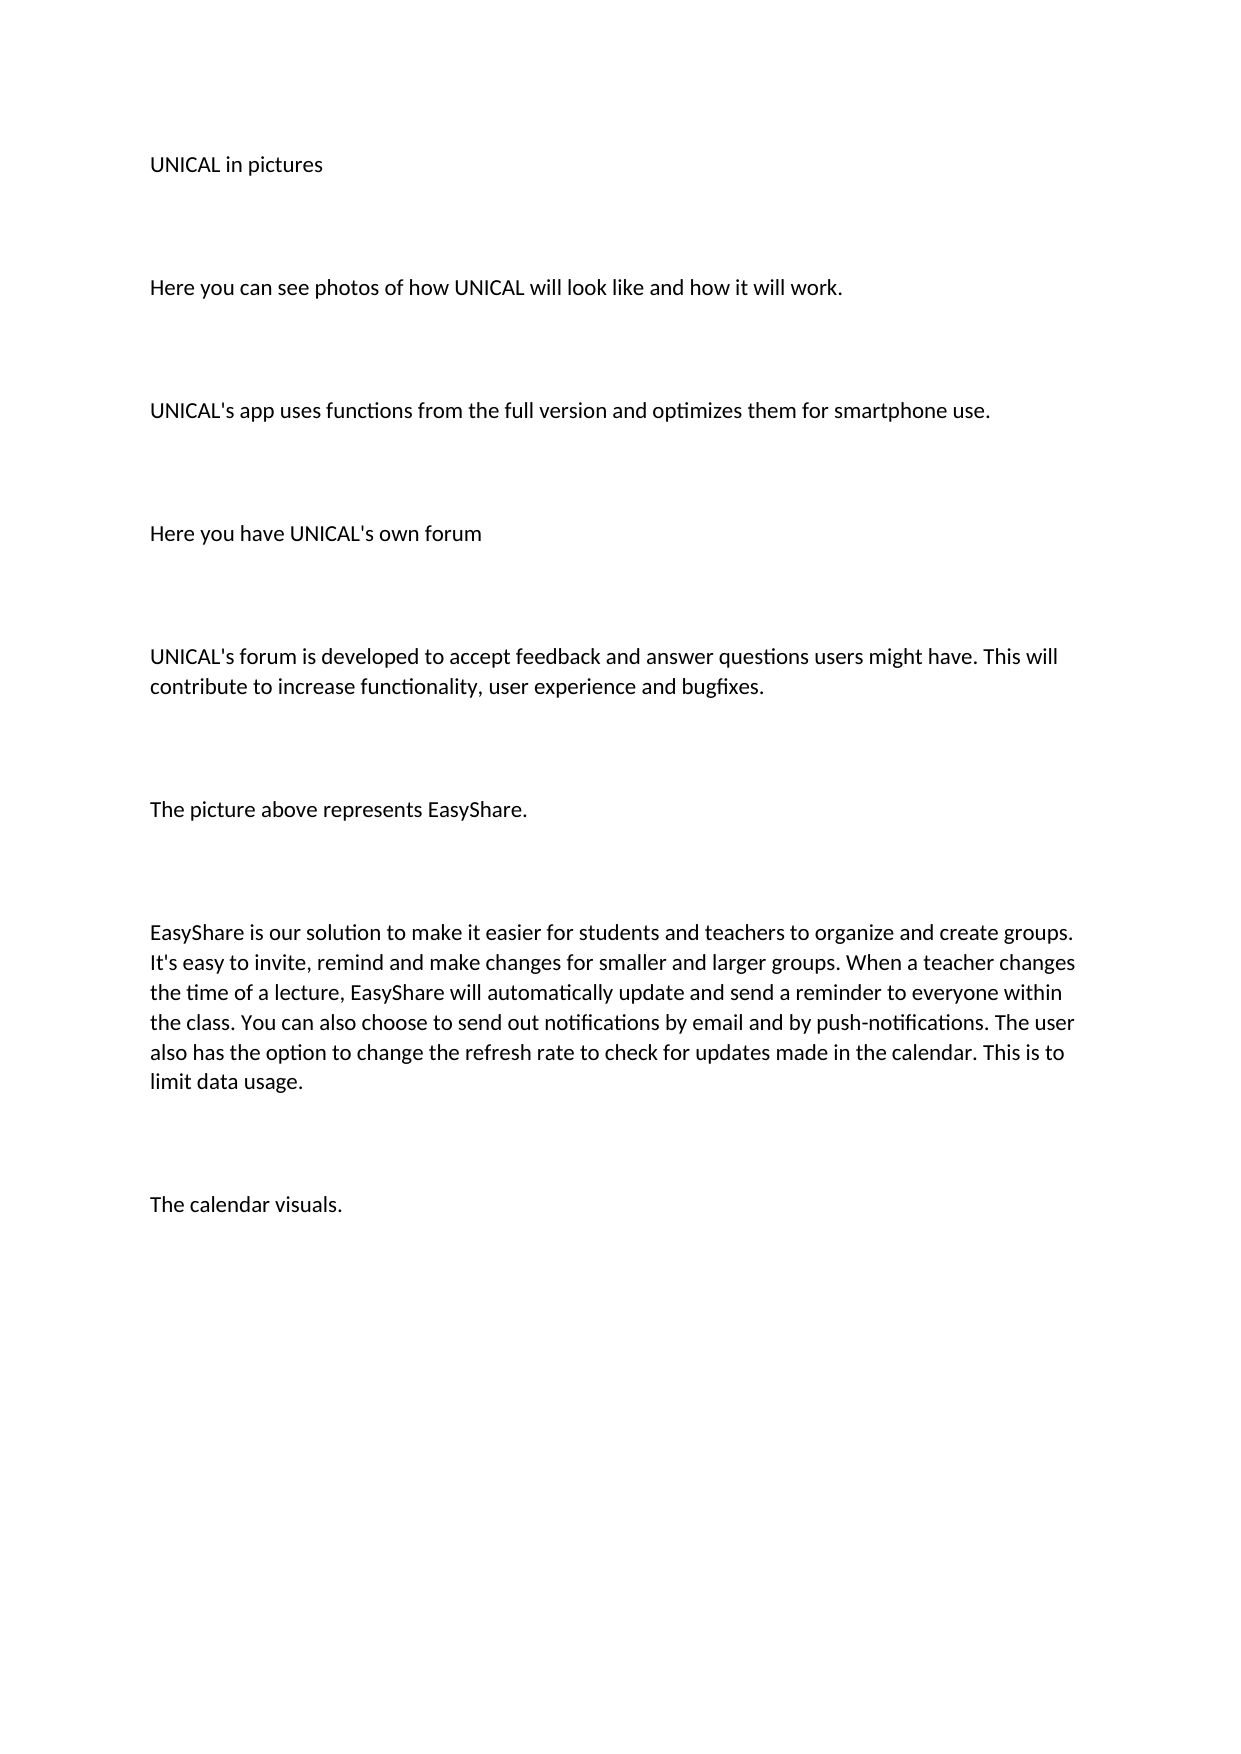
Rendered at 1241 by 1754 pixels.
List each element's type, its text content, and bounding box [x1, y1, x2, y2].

text The picture above represents EasyShare. [150, 795, 1090, 823]
text Here you can see photos of how UNICAL will look like and how it will work. [150, 273, 1090, 301]
text The calendar visuals. [150, 1191, 1090, 1218]
text Here you have UNICAL's own forum [150, 519, 1090, 547]
text UNICAL's forum is developed to accept feedback and answer questions users might have. This will contribute to increase functionality, user experience and bugfixes. [150, 642, 1090, 700]
text UNICAL's app uses functions from the full version and optimizes them for smartphone use. [150, 396, 1090, 424]
text EasyShare is our solution to make it easier for students and teachers to organize and create groups. It's easy to invite, remind and make changes for smaller and larger groups. When a teacher changes the time of a lecture, EasyShare will automatically update and send a reminder to everyone within the class. You can also choose to send out notifications by email and by push-notifications. The user also has the option to change the refresh rate to check for updates made in the calendar. This is to limit data usage. [150, 918, 1090, 1096]
text UNICAL in pictures [150, 150, 1090, 178]
